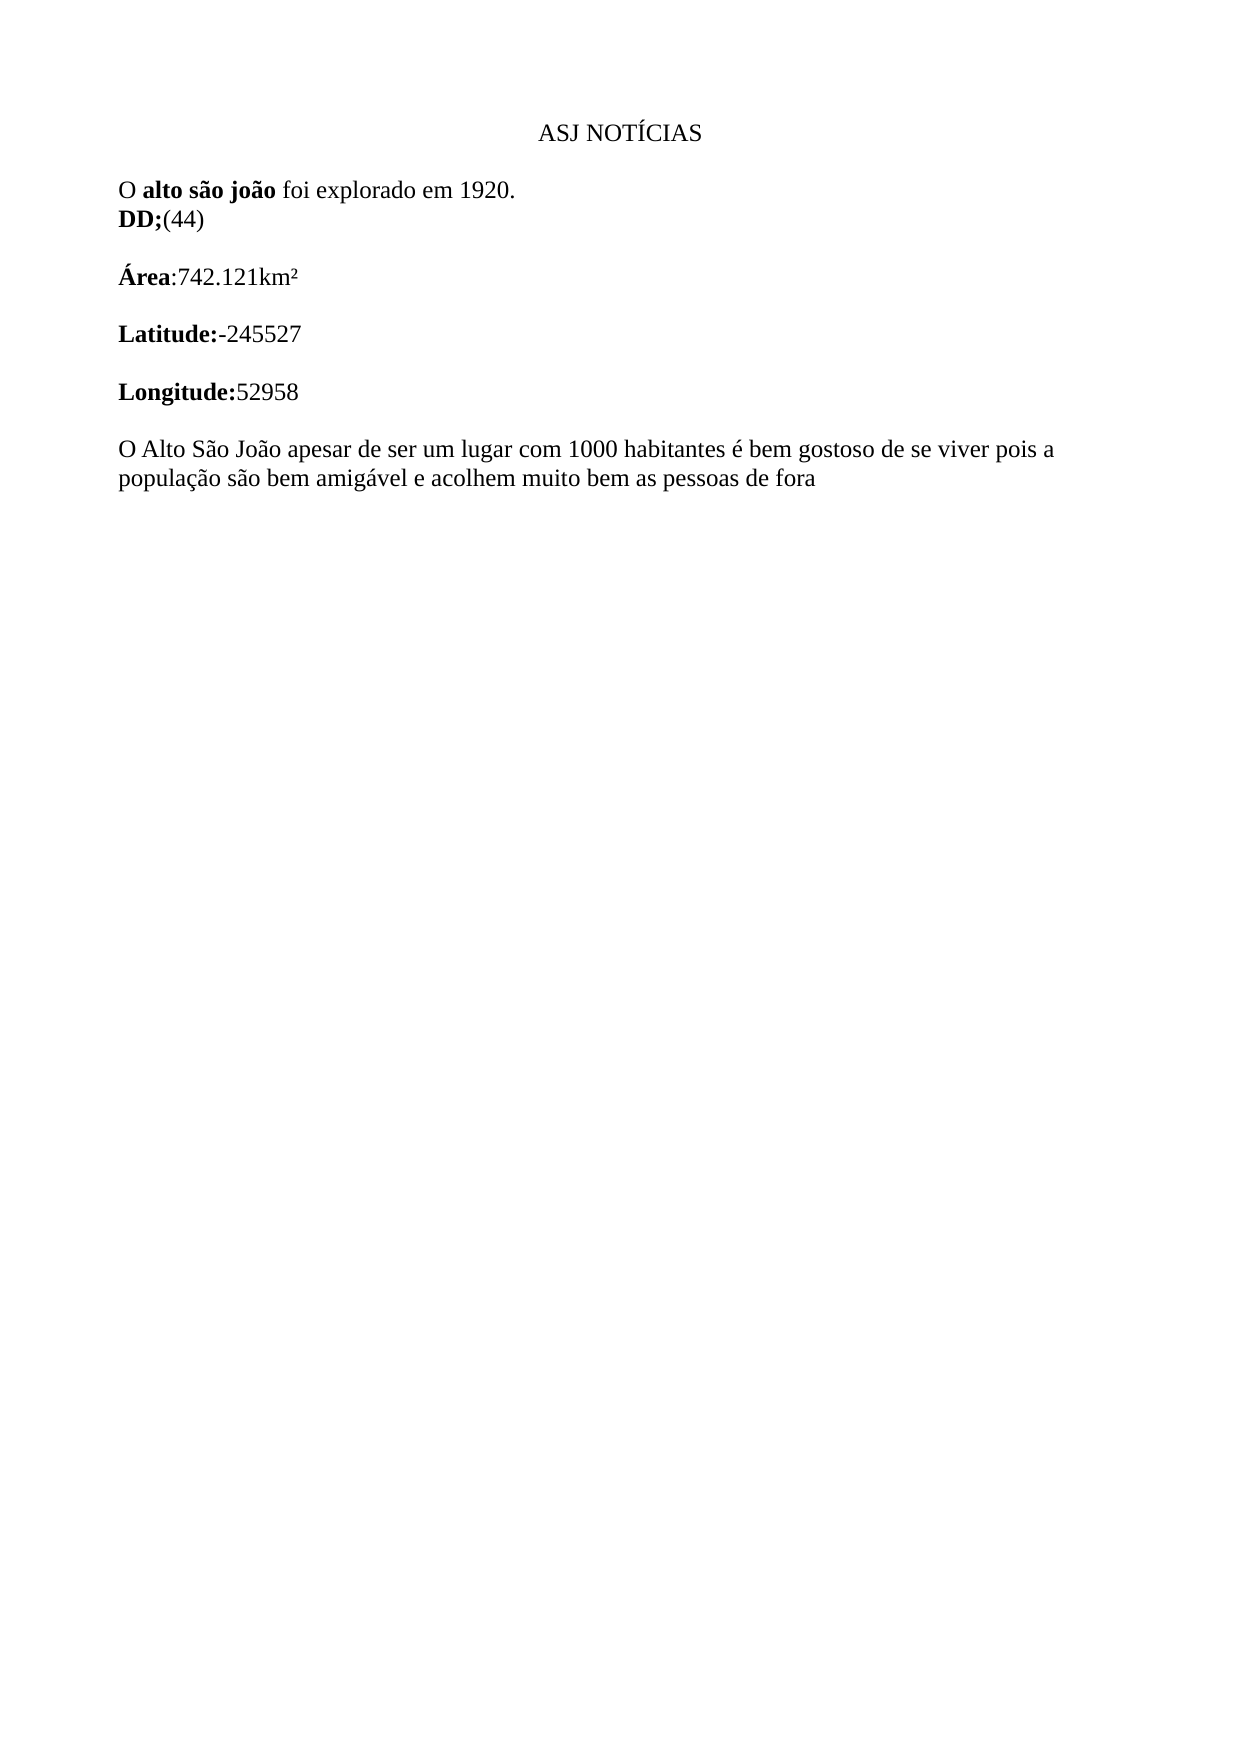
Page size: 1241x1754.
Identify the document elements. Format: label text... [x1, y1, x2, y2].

text O Alto São João apesar de ser um lugar com 1000 habitantes é bem gostoso de se viver pois a população são bem amigável e acolhem muito bem as pessoas de fora [118, 434, 1122, 492]
text O alto são joão foi explorado em 1920. [118, 176, 1122, 204]
text DD;(44) [118, 204, 1122, 233]
text ASJ NOTÍCIAS [118, 118, 1122, 147]
text Longitude:52958 [118, 377, 1122, 406]
text Área:742.121km² [118, 262, 1122, 291]
text Latitude:-245527 [118, 319, 1122, 348]
